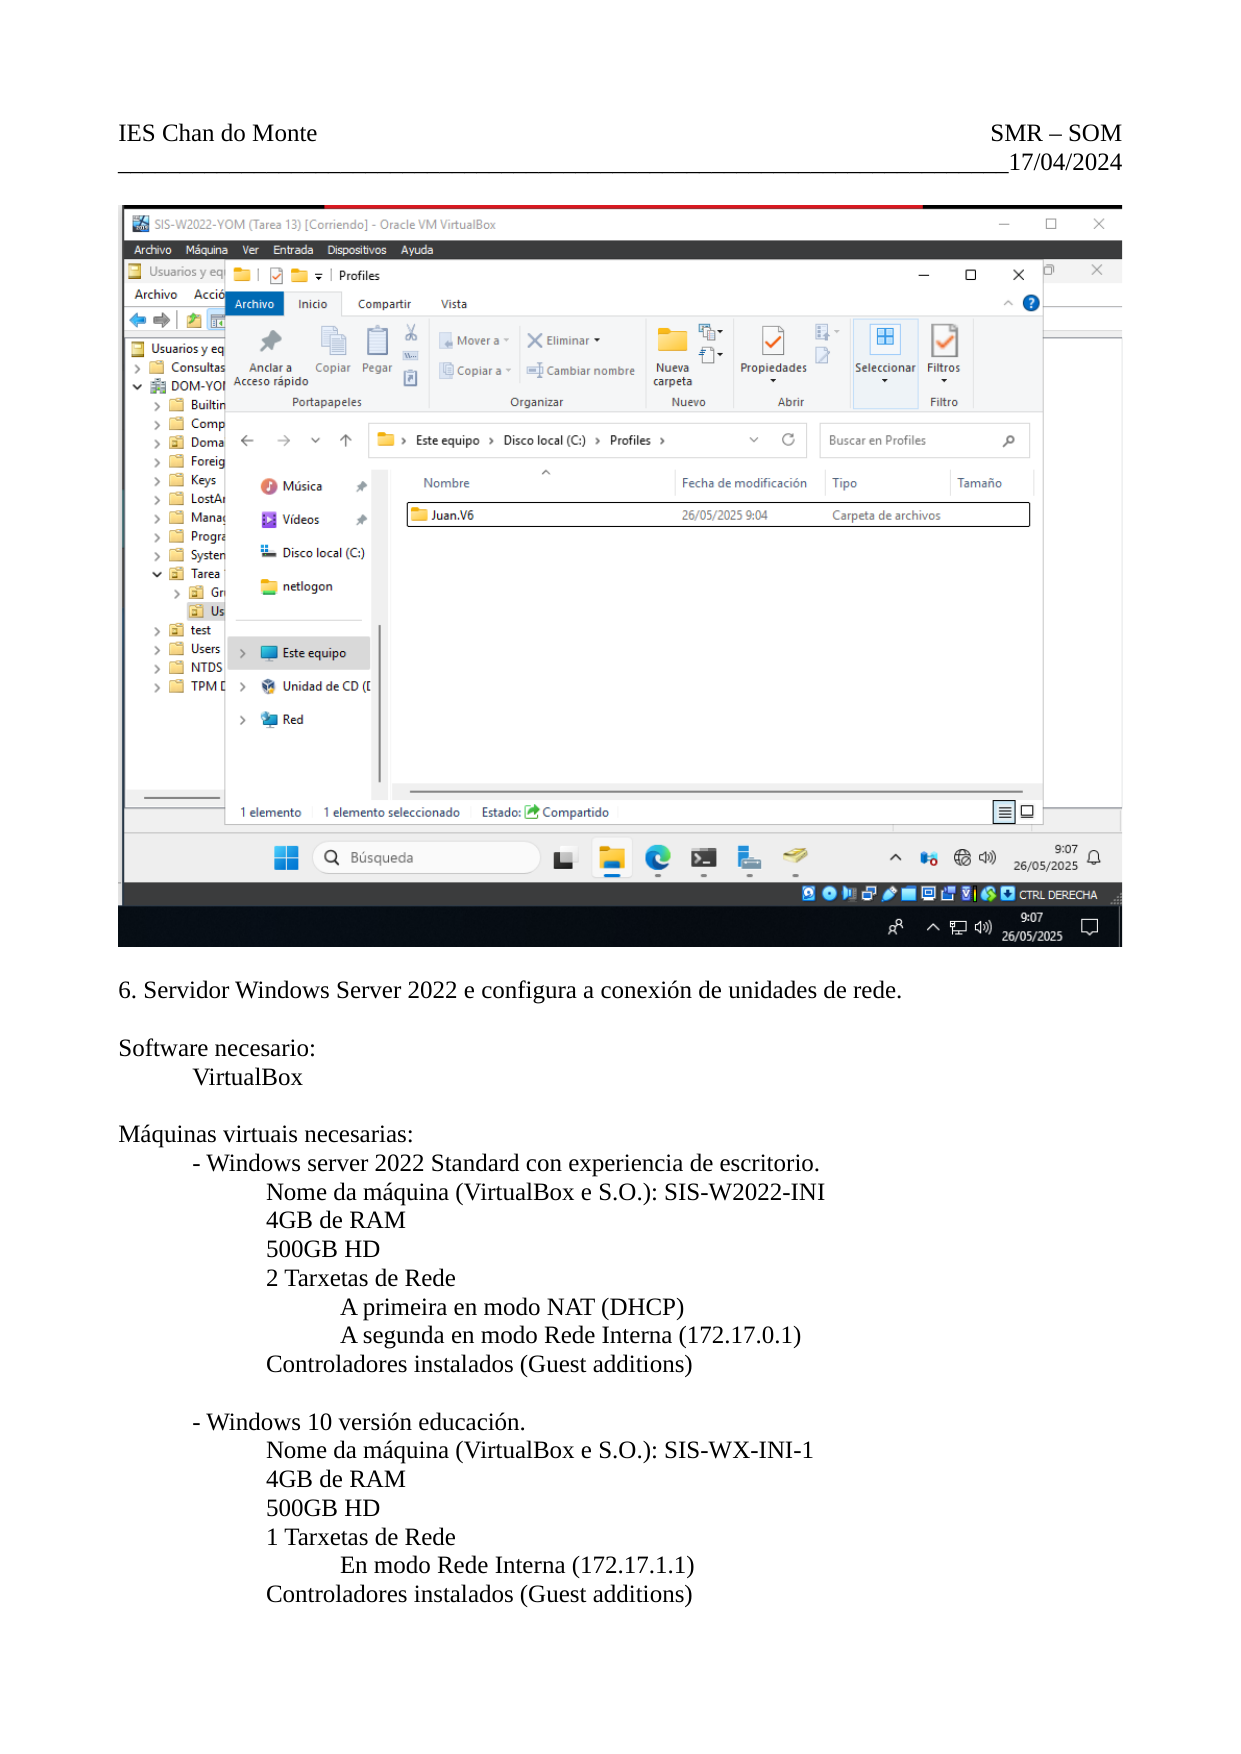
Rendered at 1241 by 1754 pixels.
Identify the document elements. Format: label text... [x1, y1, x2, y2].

text En modo Rede Interna (172.17.1.1) [340, 1550, 1122, 1579]
text A segunda en modo Rede Interna (172.17.0.1) [340, 1320, 1122, 1349]
text 1 Tarxetas de Rede [266, 1522, 1122, 1550]
text Máquinas virtuais necesarias: [118, 1119, 1122, 1148]
text - Windows 10 versión educación. [192, 1407, 1122, 1435]
text VirtualBox [192, 1062, 1122, 1090]
text Controladores instalados (Guest additions) [266, 1349, 1122, 1378]
text Nome da máquina (VirtualBox e S.O.): SIS-W2022-INI [266, 1177, 1122, 1205]
picture [118, 205, 1123, 947]
text 500GB HD [266, 1234, 1122, 1263]
text - Windows server 2022 Standard con experiencia de escritorio. [192, 1148, 1122, 1177]
text 4GB de RAM [266, 1464, 1122, 1493]
text 500GB HD [266, 1493, 1122, 1522]
text A primeira en modo NAT (DHCP) [340, 1292, 1122, 1320]
text Controladores instalados (Guest additions) [266, 1579, 1122, 1608]
text Nome da máquina (VirtualBox e S.O.): SIS-WX-INI-1 [266, 1435, 1122, 1464]
text 2 Tarxetas de Rede [266, 1263, 1122, 1292]
text Software necesario: [118, 1033, 1122, 1062]
text 6. Servidor Windows Server 2022 e configura a conexión de unidades de rede. [118, 975, 1122, 1004]
text 4GB de RAM [266, 1205, 1122, 1234]
